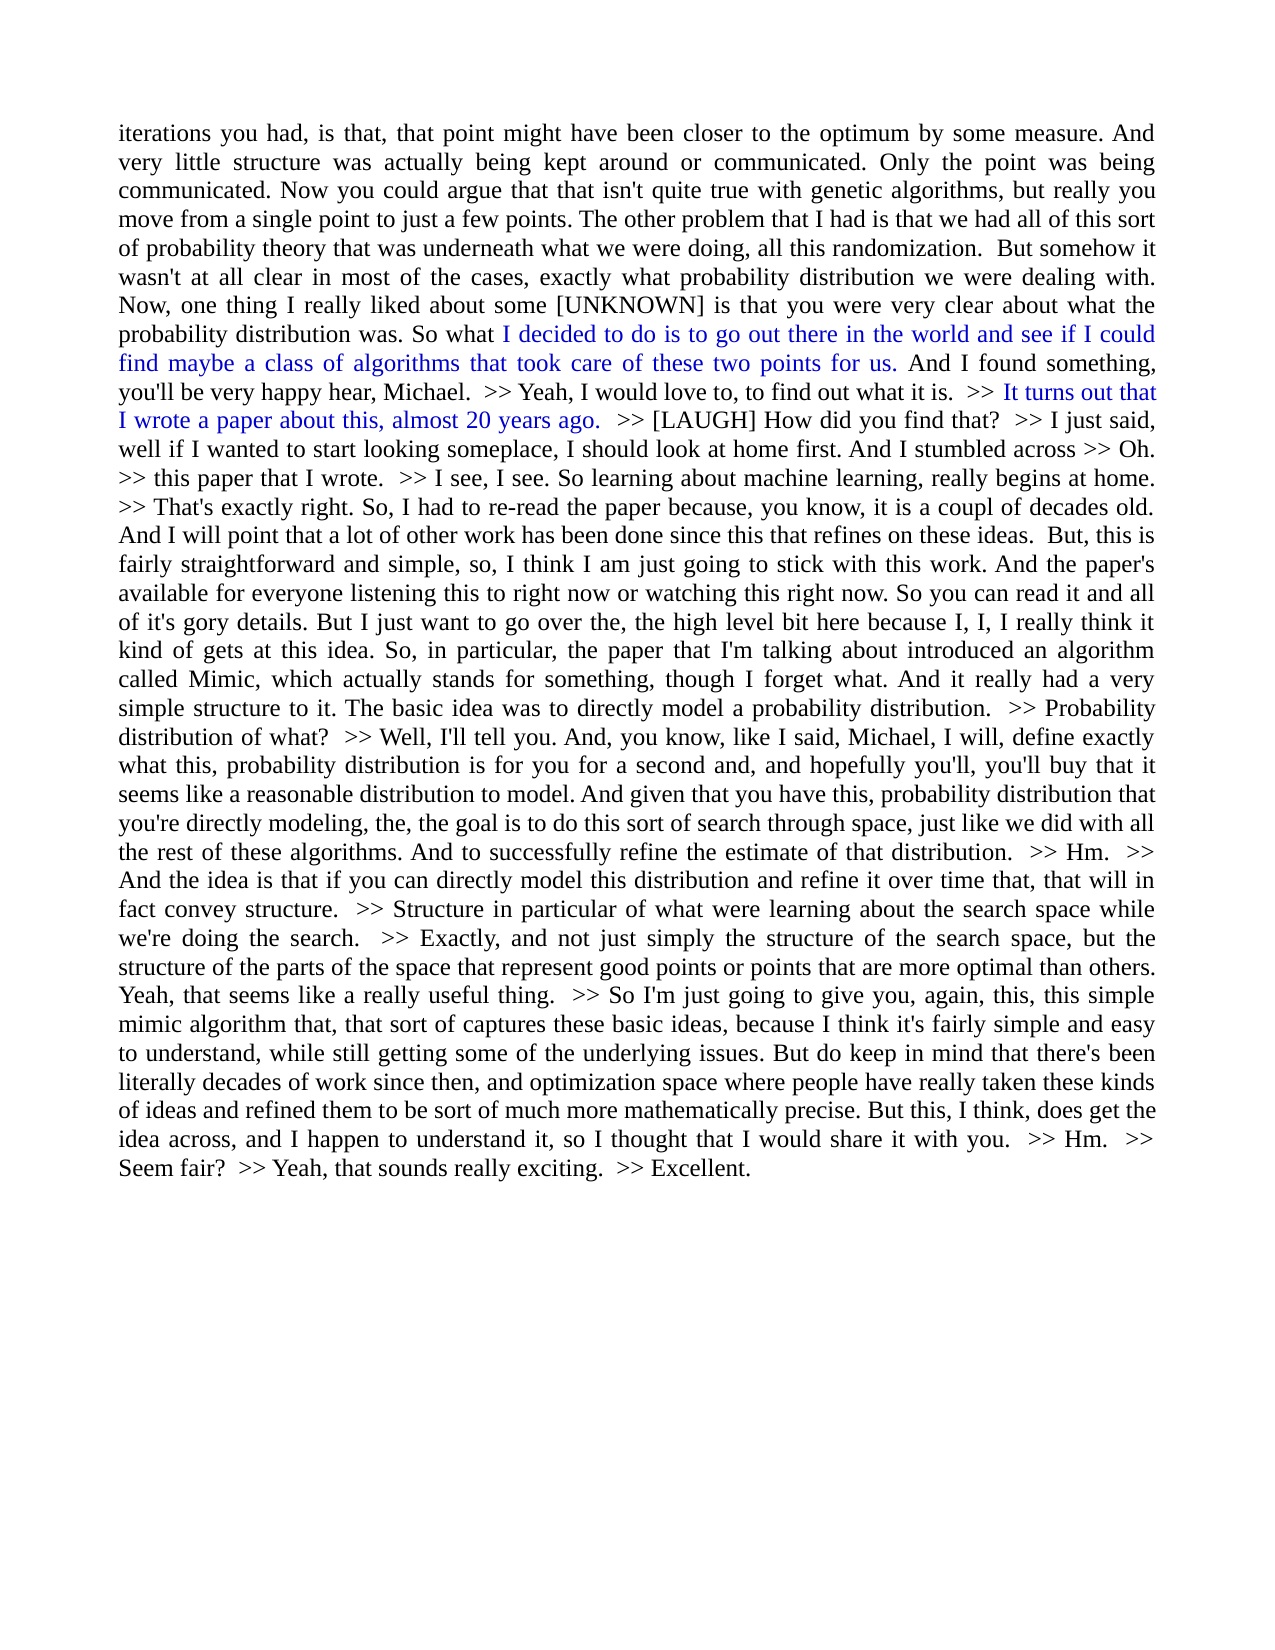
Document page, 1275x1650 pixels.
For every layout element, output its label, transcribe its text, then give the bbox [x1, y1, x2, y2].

text iterations you had, is that, that point might have been closer to the optimum by some measure. And very little structure was actually being kept around or communicated. Only the point was being communicated. Now you could argue that that isn't quite true with genetic algorithms, but really you move from a single point to just a few points. The other problem that I had is that we had all of this sort of probability theory that was underneath what we were doing, all this randomization. But somehow it wasn't at all clear in most of the cases, exactly what probability distribution we were dealing with. Now, one thing I really liked about some [UNKNOWN] is that you were very clear about what the probability distribution was. So what I decided to do is to go out there in the world and see if I could find maybe a class of algorithms that took care of these two points for us. And I found something, you'll be very happy hear, Michael. >> Yeah, I would love to, to find out what it is. >> It turns out that I wrote a paper about this, almost 20 years ago. >> [LAUGH] How did you find that? >> I just said, well if I wanted to start looking someplace, I should look at home first. And I stumbled across >> Oh. >> this paper that I wrote. >> I see, I see. So learning about machine learning, really begins at home. >> That's exactly right. So, I had to re-read the paper because, you know, it is a coupl of decades old. And I will point that a lot of other work has been done since this that refines on these ideas. But, this is fairly straightforward and simple, so, I think I am just going to stick with this work. And the paper's available for everyone listening this to right now or watching this right now. So you can read it and all of it's gory details. But I just want to go over the, the high level bit here because I, I, I really think it kind of gets at this idea. So, in particular, the paper that I'm talking about introduced an algorithm called Mimic, which actually stands for something, though I forget what. And it really had a very simple structure to it. The basic idea was to directly model a probability distribution. >> Probability distribution of what? >> Well, I'll tell you. And, you know, like I said, Michael, I will, define exactly what this, probability distribution is for you for a second and, and hopefully you'll, you'll buy that it seems like a reasonable distribution to model. And given that you have this, probability distribution that you're directly modeling, the, the goal is to do this sort of search through space, just like we did with all the rest of these algorithms. And to successfully refine the estimate of that distribution. >> Hm. >> And the idea is that if you can directly model this distribution and refine it over time that, that will in fact convey structure. >> Structure in particular of what were learning about the search space while we're doing the search. >> Exactly, and not just simply the structure of the search space, but the structure of the parts of the space that represent good points or points that are more optimal than others. Yeah, that seems like a really useful thing. >> So I'm just going to give you, again, this, this simple mimic algorithm that, that sort of captures these basic ideas, because I think it's fairly simple and easy to understand, while still getting some of the underlying issues. But do keep in mind that there's been literally decades of work since then, and optimization space where people have really taken these kinds of ideas and refined them to be sort of much more mathematically precise. But this, I think, does get the idea across, and I happen to understand it, so I thought that I would share it with you. >> Hm. >> Seem fair? >> Yeah, that sounds really exciting. >> Excellent. [118, 118, 1157, 1182]
